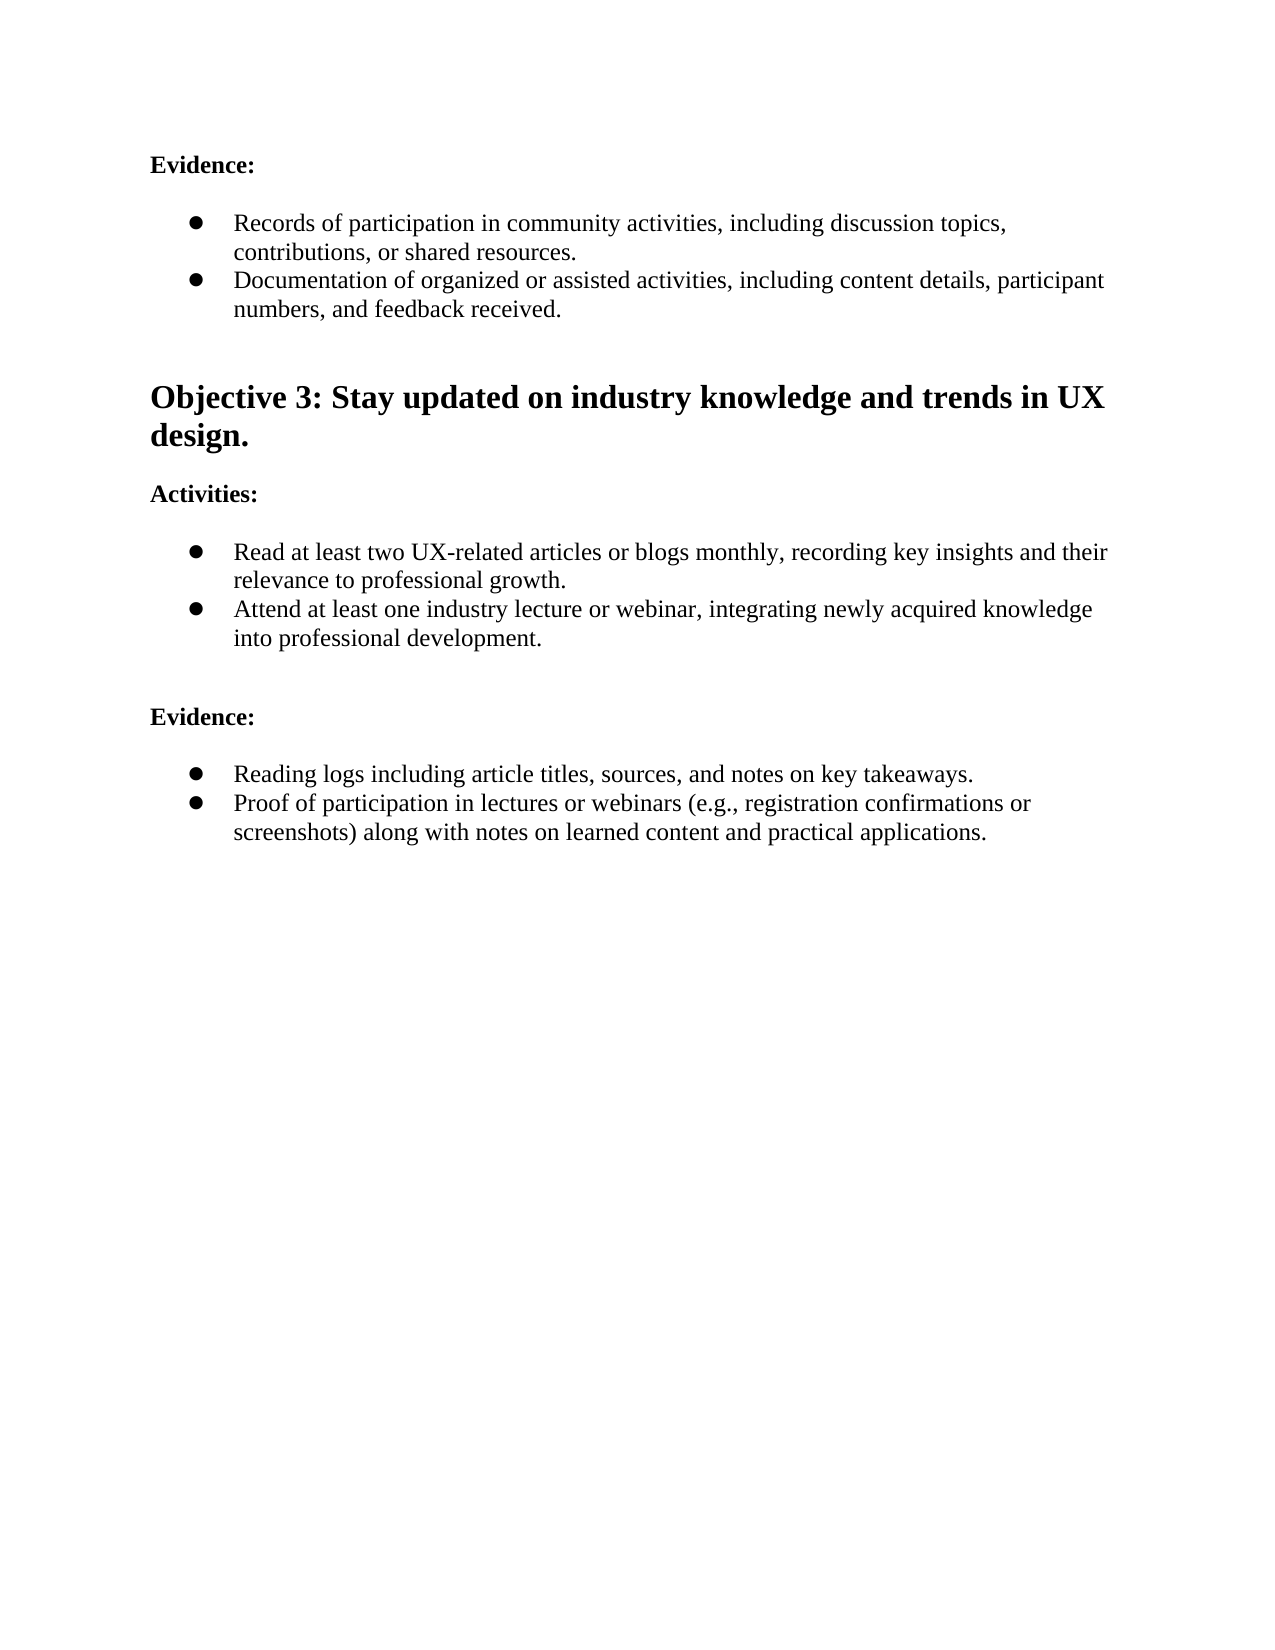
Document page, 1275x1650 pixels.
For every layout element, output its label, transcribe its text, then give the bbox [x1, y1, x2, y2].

subtitle Activities: [150, 479, 1125, 507]
subtitle Evidence: [150, 702, 1125, 730]
list Proof of participation in lectures or webinars (e.g., registration confirmations or screenshots) along with notes on learned content and practical applications. [187, 788, 1125, 846]
list Read at least two UX-related articles or blogs monthly, recording key insights and their relevance to professional growth. [187, 537, 1125, 594]
subtitle Objective 3: Stay updated on industry knowledge and trends in UX design. [150, 377, 1125, 454]
list Reading logs including article titles, sources, and notes on key takeaways. [187, 759, 1125, 788]
subtitle Evidence: [150, 150, 1125, 179]
list Documentation of organized or assisted activities, including content details, participant numbers, and feedback received. [187, 265, 1125, 323]
list Attend at least one industry lecture or webinar, integrating newly acquired knowledge into professional development. [187, 594, 1125, 652]
list Records of participation in community activities, including discussion topics, contributions, or shared resources. [187, 208, 1125, 265]
